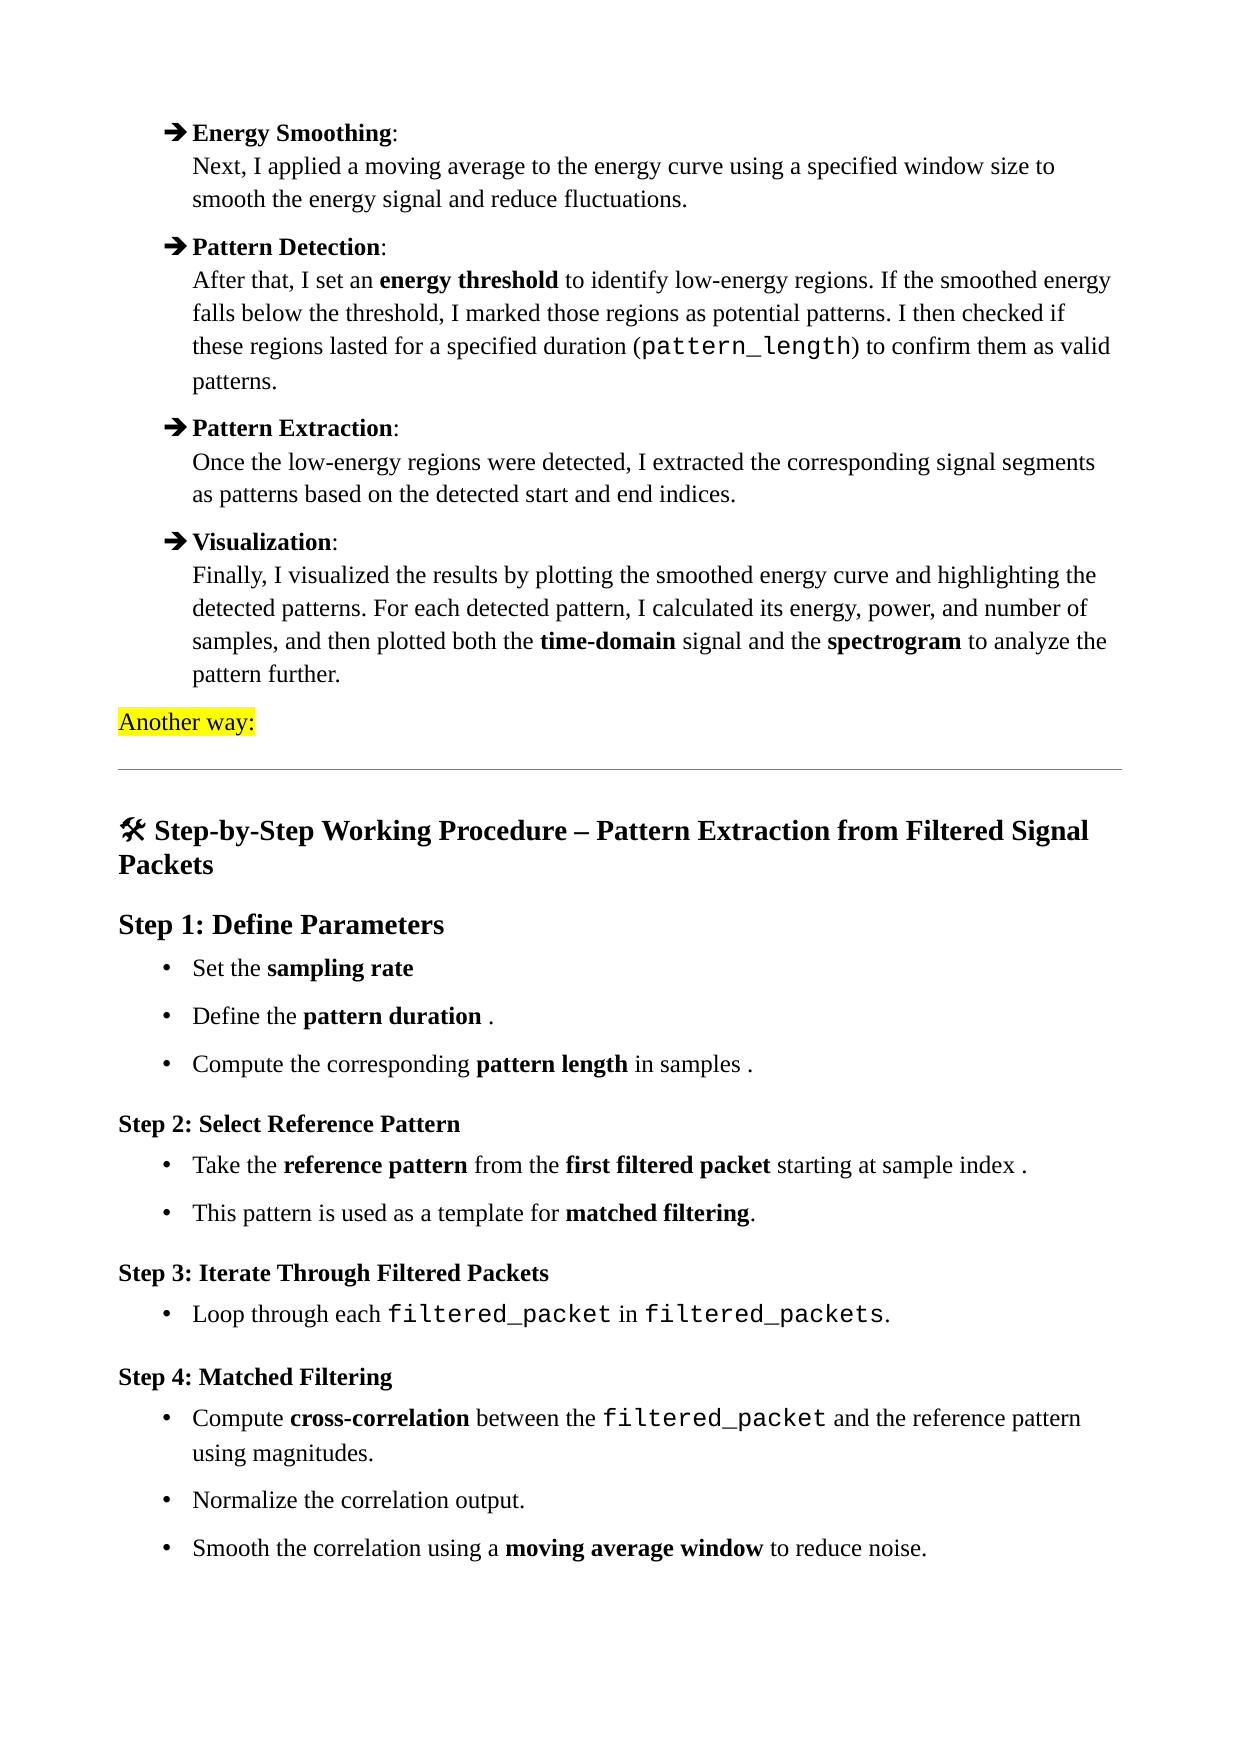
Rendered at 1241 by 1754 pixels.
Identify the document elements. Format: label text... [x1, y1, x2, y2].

list Visualization: Finally, I visualized the results by plotting the smoothed energy curve and highlighting the detected patterns. For each detected pattern, I calculated its energy, power, and number of samples, and then plotted both the time-domain signal and the spectrogram to analyze the pattern further. [162, 527, 1122, 688]
list Smooth the correlation using a moving average window to reduce noise. [162, 1533, 1122, 1562]
list Loop through each filtered_packet in filtered_packets. [162, 1299, 1122, 1330]
list Compute cross-correlation between the filtered_packet and the reference pattern using magnitudes. [162, 1403, 1122, 1467]
list Pattern Extraction: Once the low-energy regions were detected, I extracted the corresponding signal segments as patterns based on the detected start and end indices. [162, 413, 1122, 508]
subtitle 🛠️ Step-by-Step Working Procedure – Pattern Extraction from Filtered Signal Packets [118, 813, 1122, 880]
list Normalize the correlation output. [162, 1486, 1122, 1514]
text Another way: [118, 707, 1122, 736]
list Define the pattern duration . [162, 1001, 1122, 1030]
subtitle Step 2: Select Reference Pattern [118, 1109, 1122, 1138]
list Pattern Detection: After that, I set an energy threshold to identify low-energy regions. If the smoothed energy falls below the threshold, I marked those regions as potential patterns. I then checked if these regions lasted for a specified duration (pattern_length) to confirm them as valid patterns. [162, 232, 1122, 395]
list Energy Smoothing: Next, I applied a moving average to the energy curve using a specified window size to smooth the energy signal and reduce fluctuations. [162, 118, 1122, 213]
subtitle Step 4: Matched Filtering [118, 1362, 1122, 1390]
subtitle Step 3: Iterate Through Filtered Packets [118, 1258, 1122, 1287]
list This pattern is used as a template for matched filtering. [162, 1198, 1122, 1226]
subtitle Step 1: Define Parameters [118, 907, 1122, 941]
list Set the sampling rate [162, 953, 1122, 982]
list Take the reference pattern from the first filtered packet starting at sample index . [162, 1150, 1122, 1179]
list Compute the corresponding pattern length in samples . [162, 1049, 1122, 1077]
